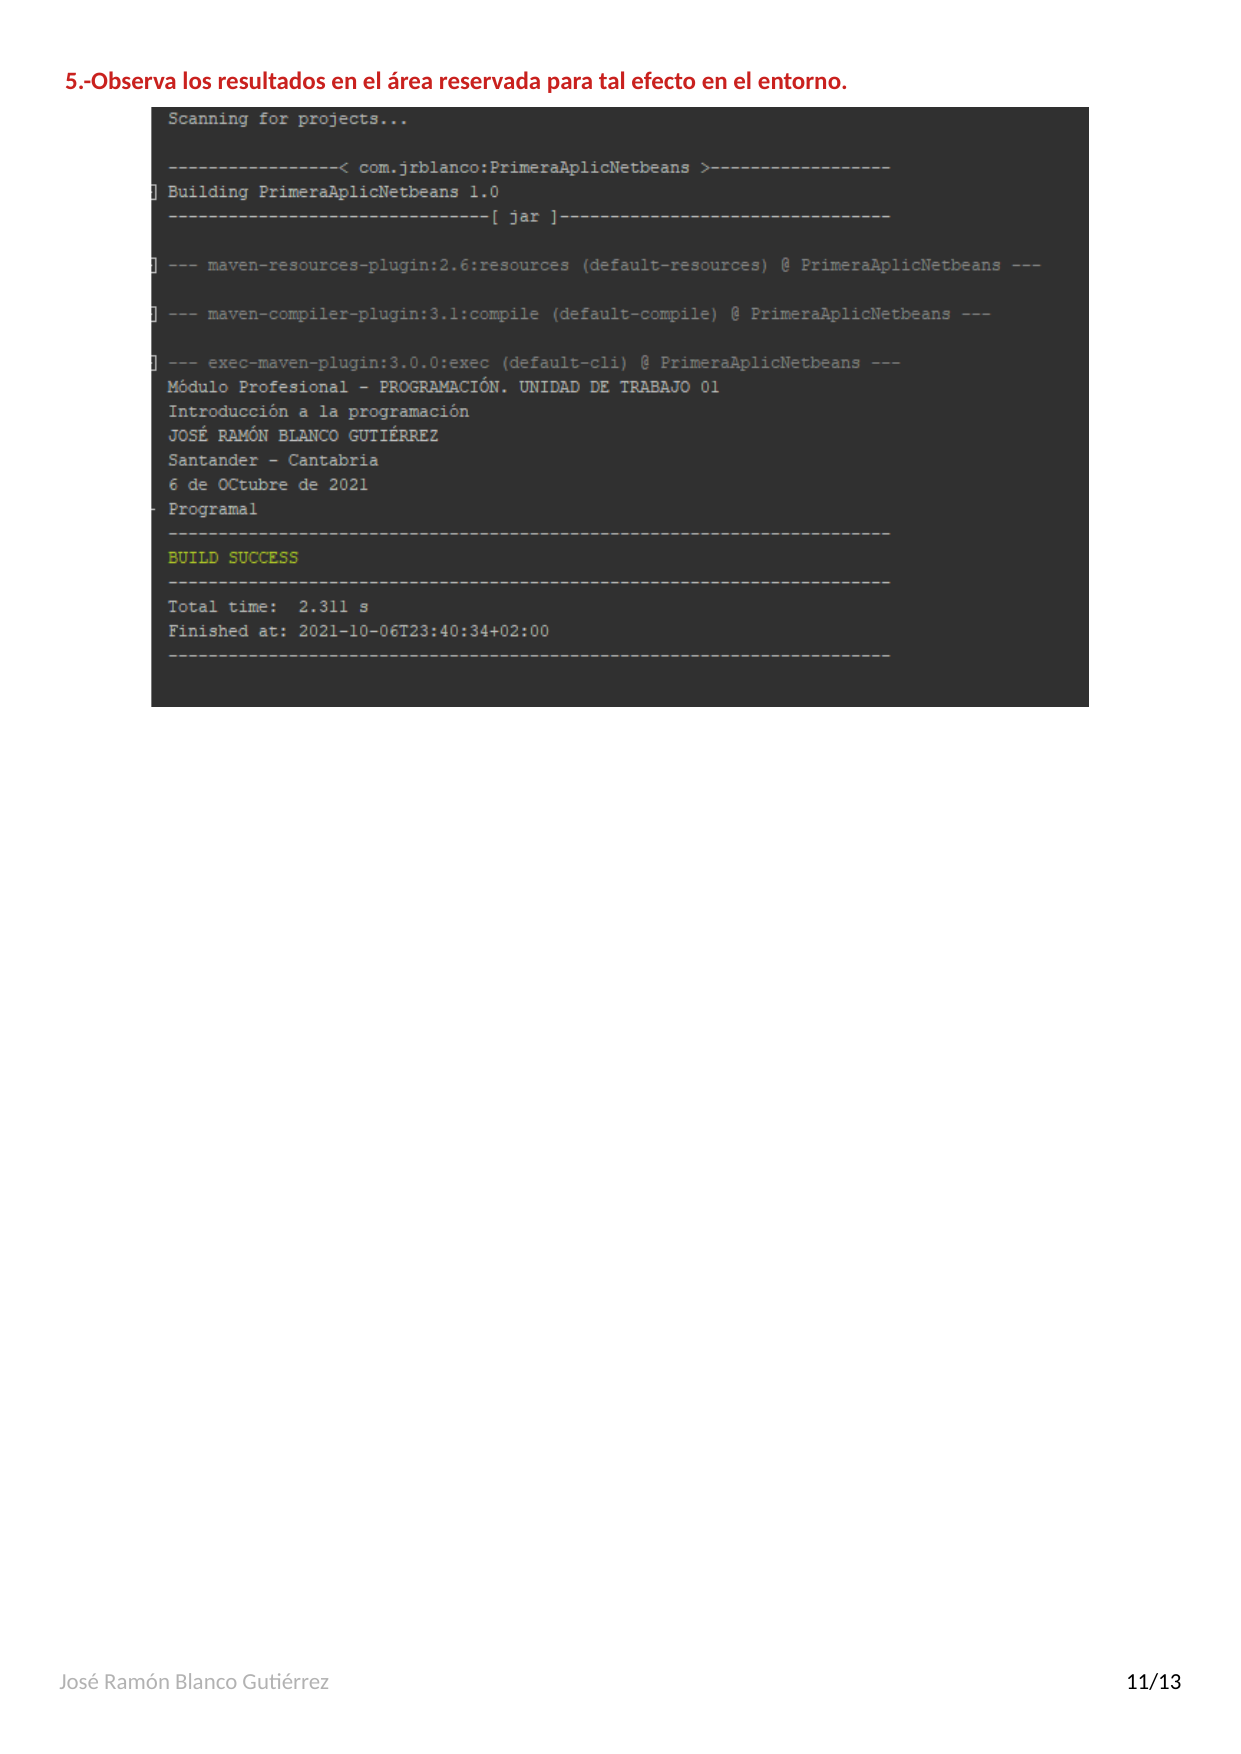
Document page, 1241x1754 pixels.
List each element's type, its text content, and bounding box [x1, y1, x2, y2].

table_header 5.-Observa los resultados en el área reservada para tal efecto en el entorno. [59, 59, 1181, 101]
table_cell [59, 101, 1181, 743]
picture [151, 107, 1089, 707]
